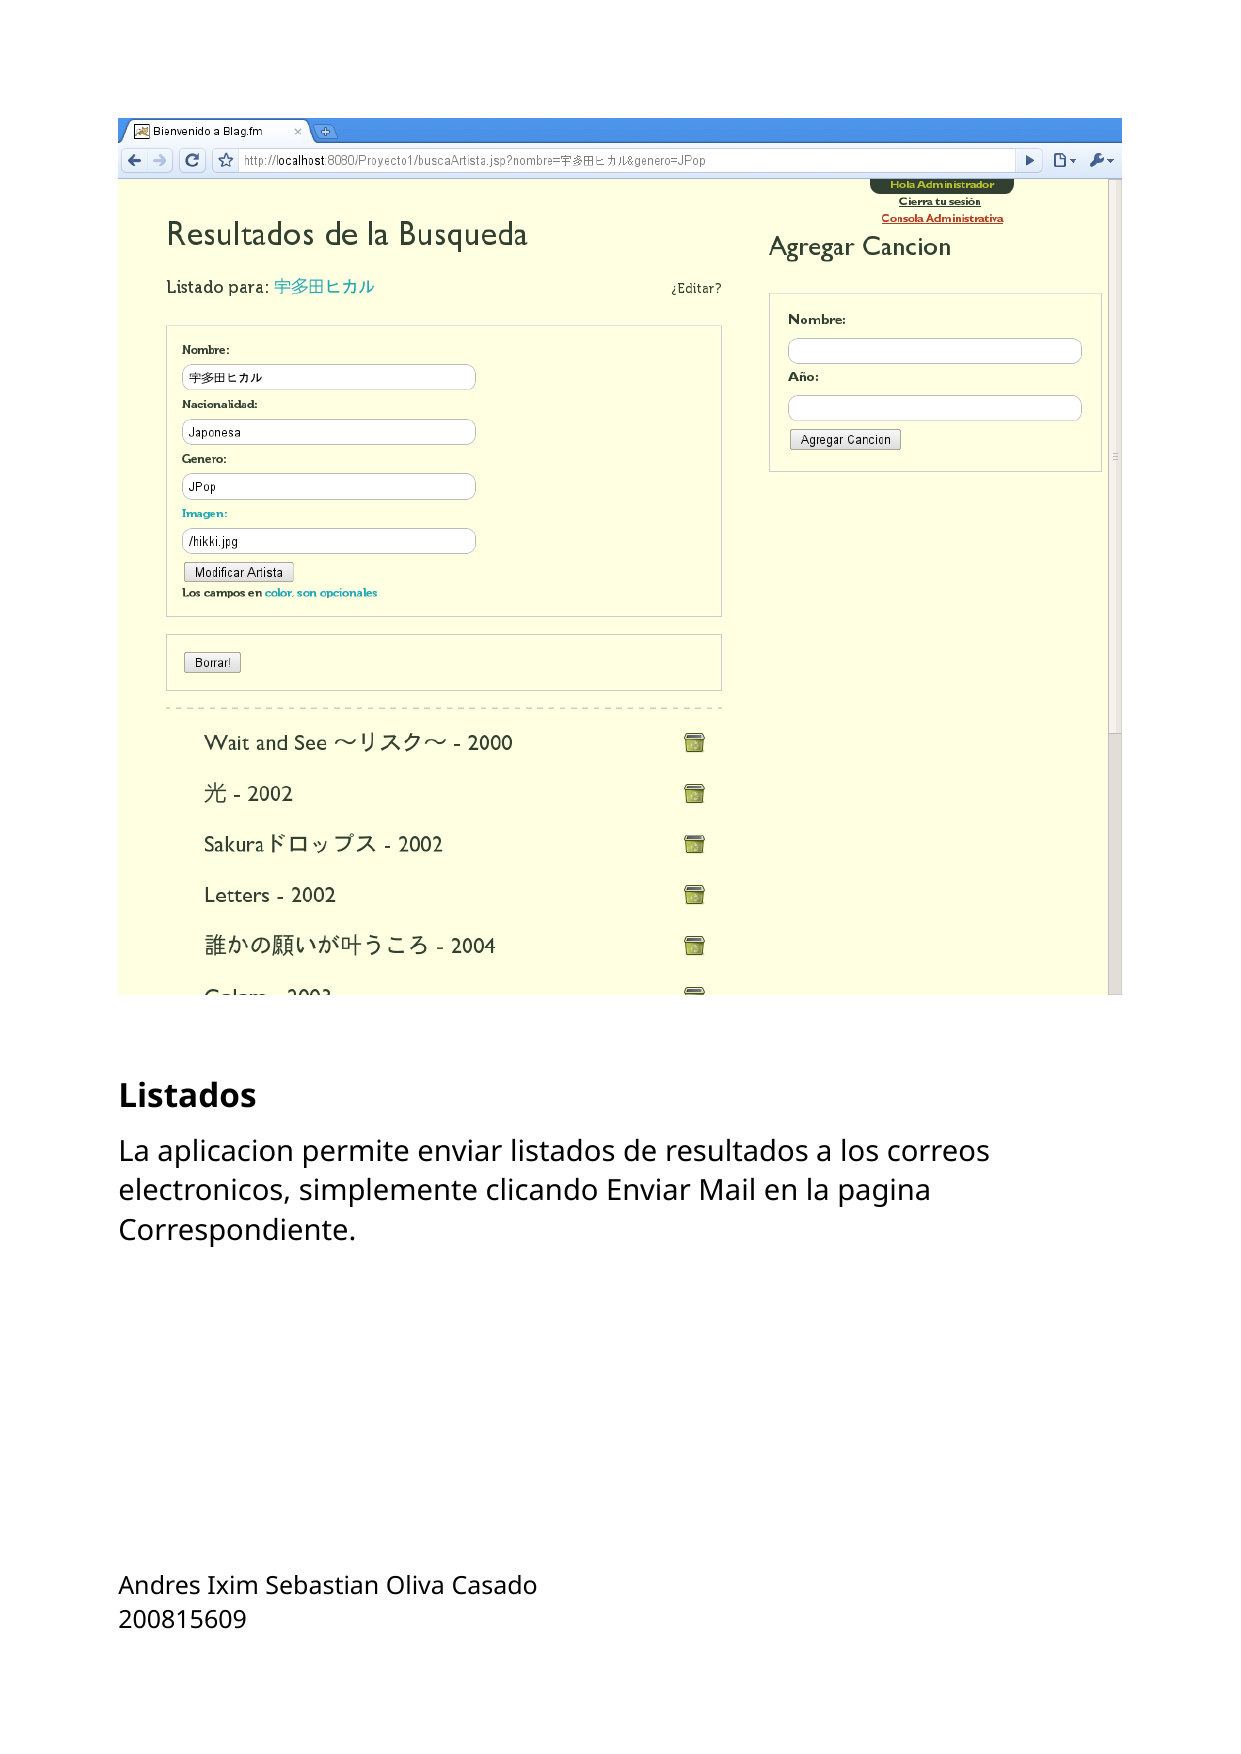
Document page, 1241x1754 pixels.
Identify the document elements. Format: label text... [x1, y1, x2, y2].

subtitle Listados [118, 1072, 1122, 1117]
picture [118, 118, 1122, 995]
text La aplicacion permite enviar listados de resultados a los correos electronicos, simplemente clicando Enviar Mail en la pagina Correspondiente. [118, 1130, 1122, 1249]
